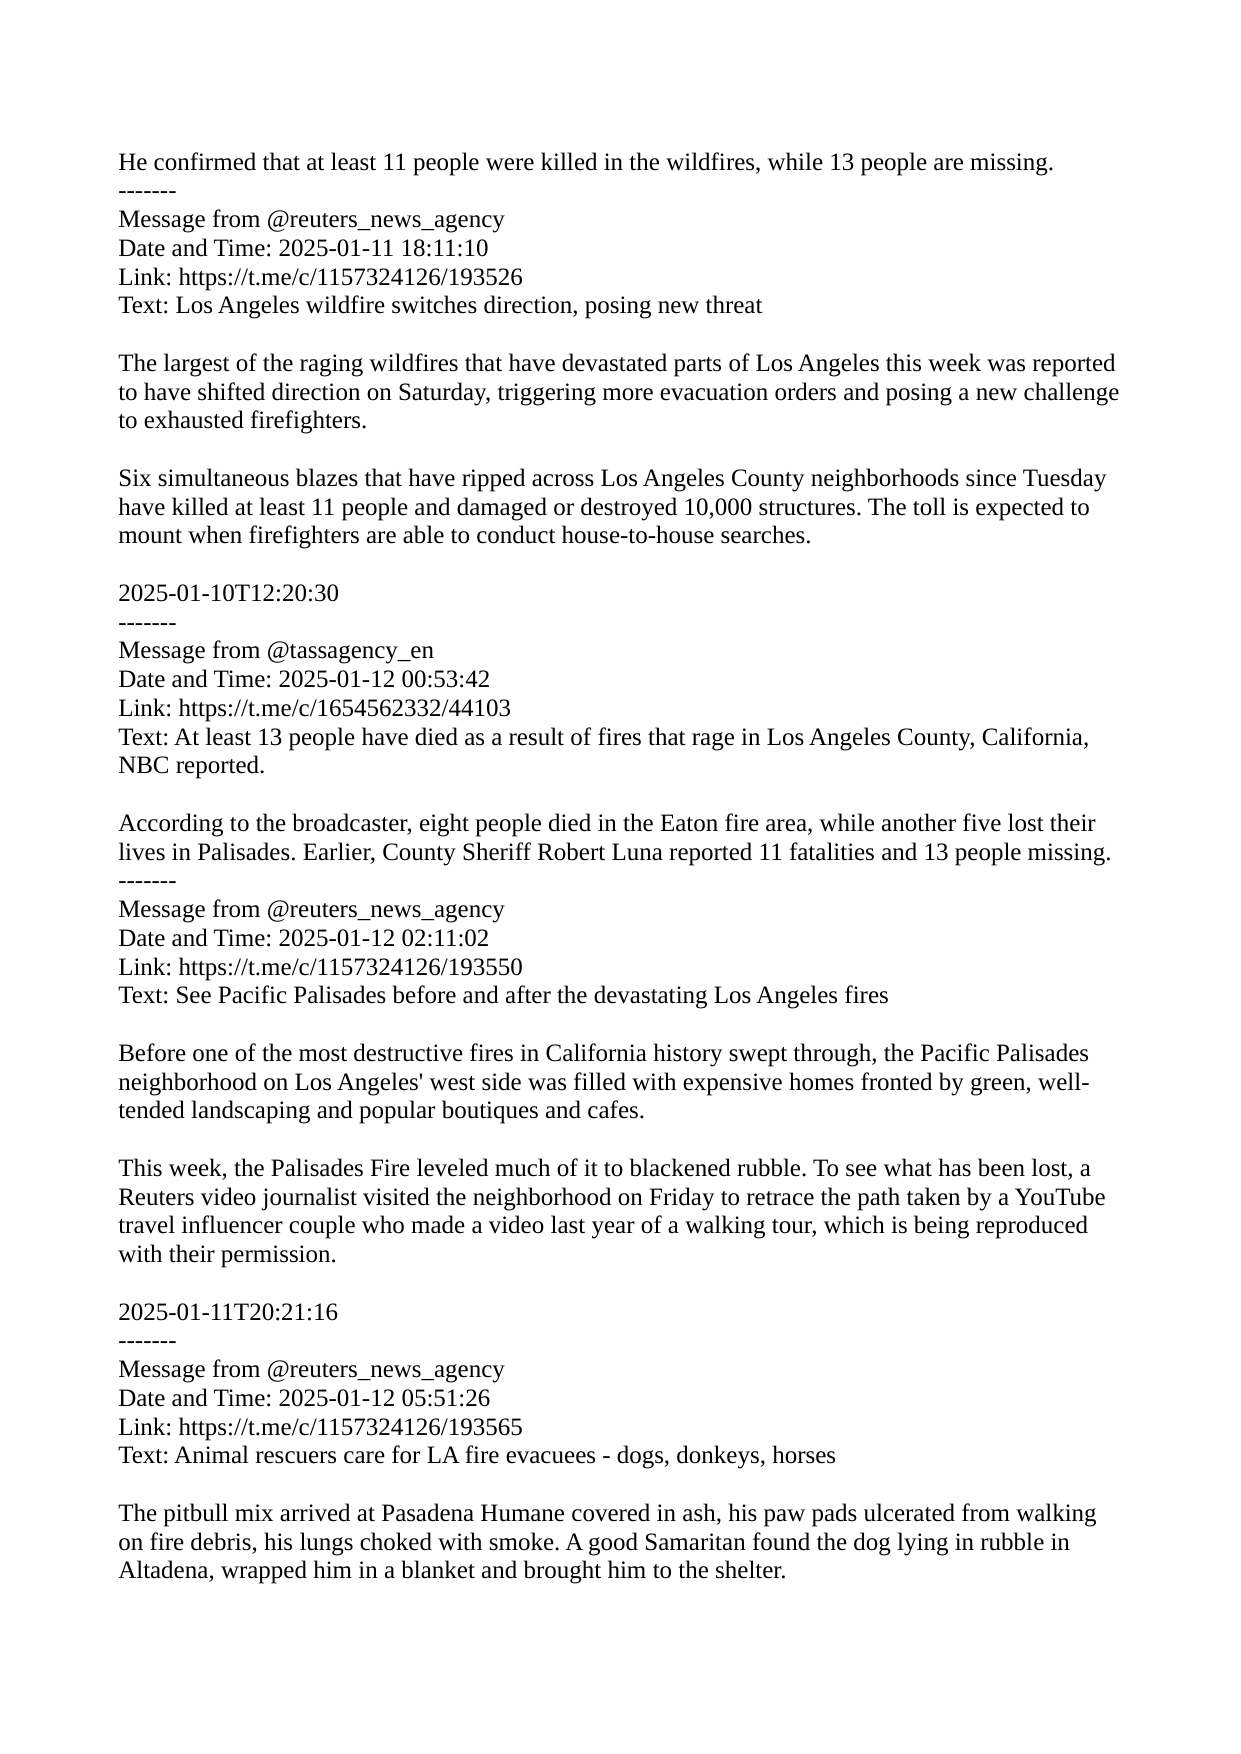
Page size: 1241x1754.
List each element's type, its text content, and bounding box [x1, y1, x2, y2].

text Message from @tassagency_en [118, 636, 1122, 664]
text Text: At least 13 people have died as a result of fires that rage in Los Angeles County, California, NBC reported. [118, 722, 1122, 779]
text Link: https://t.me/c/1654562332/44103 [118, 693, 1122, 722]
text ------- [118, 1326, 1122, 1354]
text Date and Time: 2025-01-12 02:11:02 [118, 923, 1122, 952]
text ------- [118, 866, 1122, 894]
text Text: Los Angeles wildfire switches direction, posing new threat [118, 291, 1122, 319]
text Link: https://t.me/c/1157324126/193565 [118, 1412, 1122, 1441]
text Date and Time: 2025-01-11 18:11:10 [118, 233, 1122, 262]
text ------- [118, 176, 1122, 204]
text 2025-01-10T12:20:30 [118, 578, 1122, 607]
text Message from @reuters_news_agency [118, 204, 1122, 233]
text Text: See Pacific Palisades before and after the devastating Los Angeles fires [118, 981, 1122, 1009]
text Link: https://t.me/c/1157324126/193550 [118, 952, 1122, 981]
text Six simultaneous blazes that have ripped across Los Angeles County neighborhoods since Tuesday have killed at least 11 people and damaged or destroyed 10,000 structures. The toll is expected to mount when firefighters are able to conduct house-to-house searches. [118, 463, 1122, 549]
text The largest of the raging wildfires that have devastated parts of Los Angeles this week was reported to have shifted direction on Saturday, triggering more evacuation orders and posing a new challenge to exhausted firefighters. [118, 348, 1122, 434]
text ------- [118, 607, 1122, 636]
text Message from @reuters_news_agency [118, 894, 1122, 923]
text Before one of the most destructive fires in California history swept through, the Pacific Palisades neighborhood on Los Angeles' west side was filled with expensive homes fronted by green, well-tended landscaping and popular boutiques and cafes. [118, 1038, 1122, 1124]
text 2025-01-11T20:21:16 [118, 1297, 1122, 1326]
text According to the broadcaster, eight people died in the Eaton fire area, while another five lost their lives in Palisades. Earlier, County Sheriff Robert Luna reported 11 fatalities and 13 people missing. [118, 808, 1122, 866]
text Date and Time: 2025-01-12 05:51:26 [118, 1383, 1122, 1412]
text Link: https://t.me/c/1157324126/193526 [118, 262, 1122, 291]
text Text: Animal rescuers care for LA fire evacuees - dogs, donkeys, horses [118, 1441, 1122, 1469]
text The pitbull mix arrived at Pasadena Humane covered in ash, his paw pads ulcerated from walking on fire debris, his lungs choked with smoke. A good Samaritan found the dog lying in rubble in Altadena, wrapped him in a blanket and brought him to the shelter. [118, 1498, 1122, 1584]
text Date and Time: 2025-01-12 00:53:42 [118, 664, 1122, 693]
text He confirmed that at least 11 people were killed in the wildfires, while 13 people are missing. [118, 147, 1122, 176]
text Message from @reuters_news_agency [118, 1354, 1122, 1383]
text This week, the Palisades Fire leveled much of it to blackened rubble. To see what has been lost, a Reuters video journalist visited the neighborhood on Friday to retrace the path taken by a YouTube travel influencer couple who made a video last year of a walking tour, which is being reproduced with their permission. [118, 1153, 1122, 1268]
